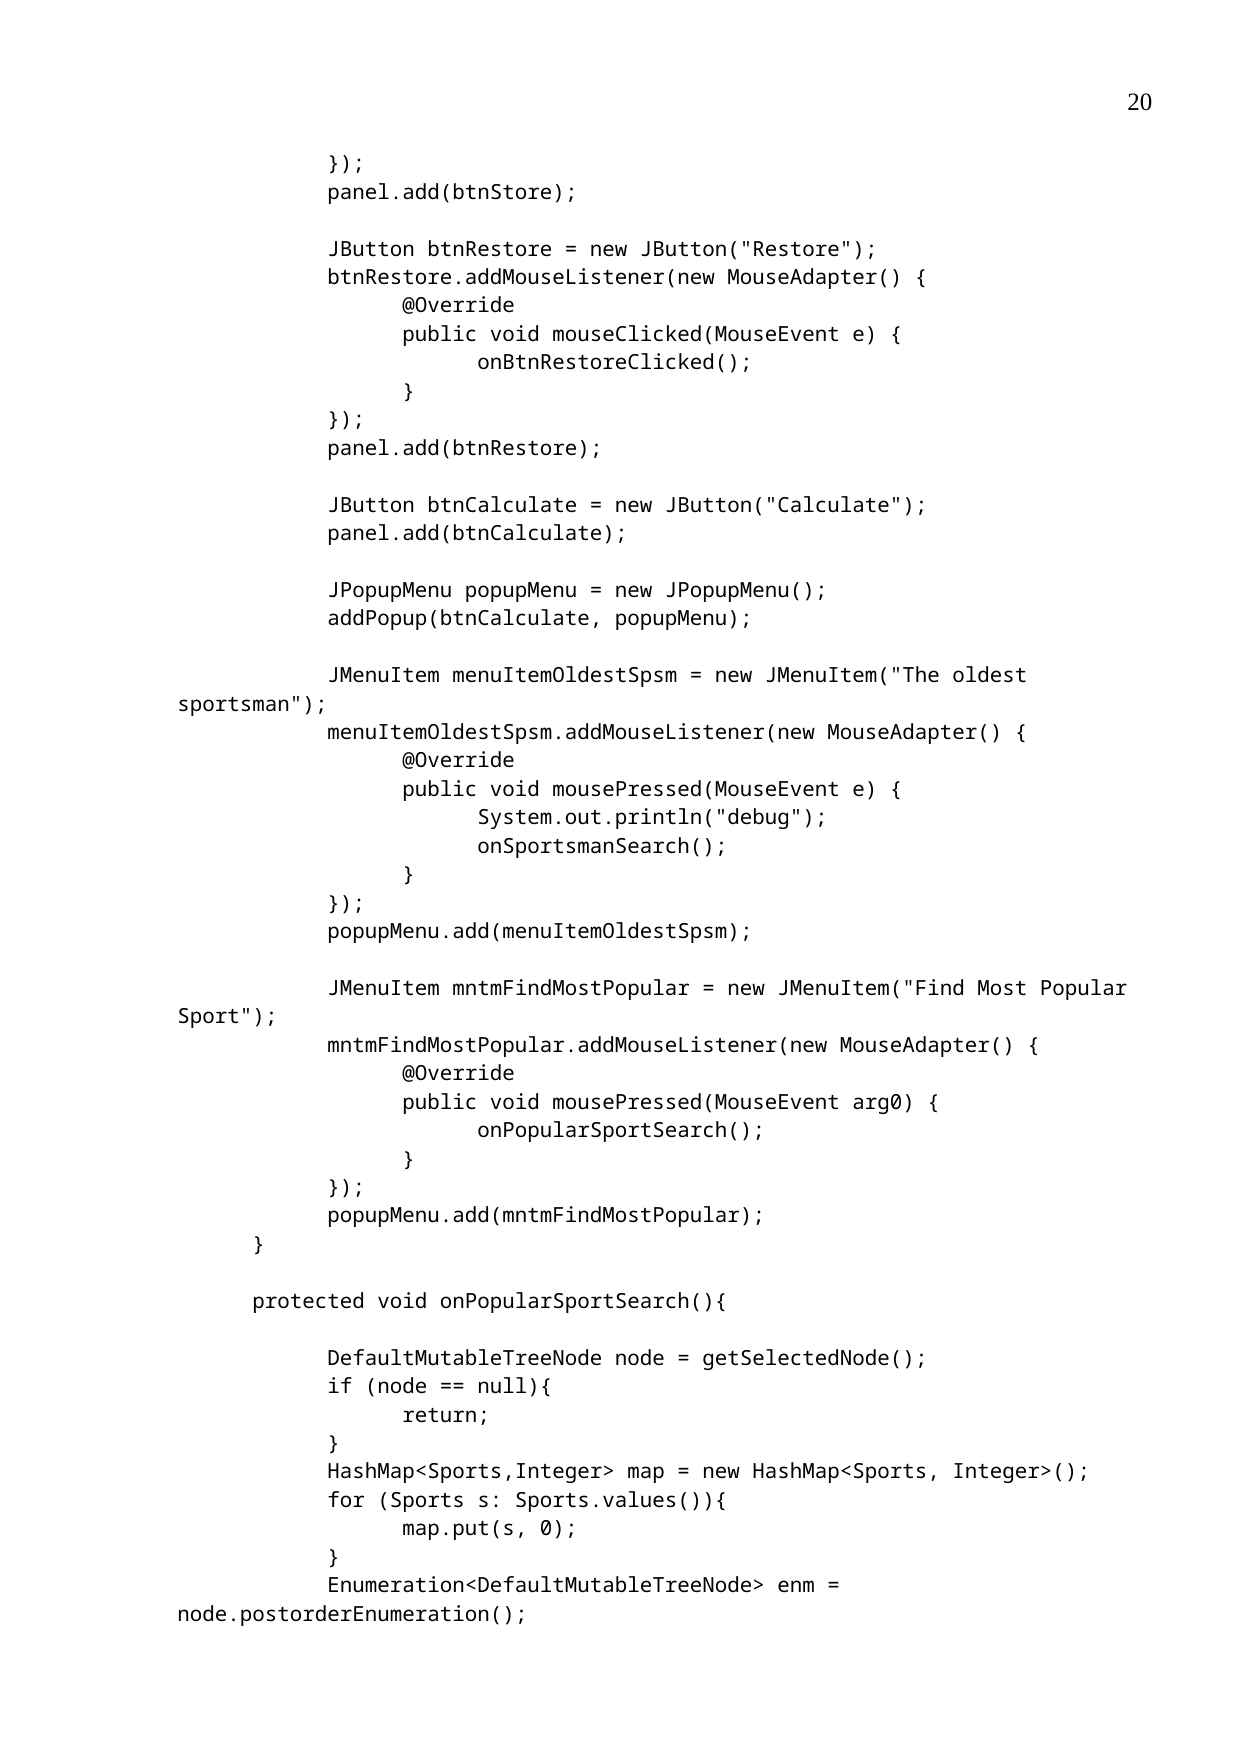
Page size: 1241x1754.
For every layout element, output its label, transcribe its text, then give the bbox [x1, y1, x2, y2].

text onPopularSportSearch(); [177, 1115, 1152, 1144]
text }); [177, 1172, 1152, 1201]
text popupMenu.add(menuItemOldestSpsm); [177, 916, 1152, 945]
text JMenuItem menuItemOldestSpsm = new JMenuItem("The oldest sportsman"); [177, 660, 1152, 717]
text JButton btnRestore = new JButton("Restore"); [177, 234, 1152, 262]
text panel.add(btnRestore); [177, 433, 1152, 461]
text JMenuItem mntmFindMostPopular = new JMenuItem("Find Most Popular Sport"); [177, 973, 1152, 1030]
text System.out.println("debug"); [177, 802, 1152, 831]
text addPopup(btnCalculate, popupMenu); [177, 603, 1152, 632]
text }); [177, 404, 1152, 433]
text } [177, 1144, 1152, 1172]
text HashMap<Sports,Integer> map = new HashMap<Sports, Integer>(); [177, 1457, 1152, 1485]
text } [177, 859, 1152, 888]
text mntmFindMostPopular.addMouseListener(new MouseAdapter() { [177, 1030, 1152, 1058]
text } [177, 376, 1152, 404]
text @Override [177, 1058, 1152, 1087]
text }); [177, 148, 1152, 177]
text DefaultMutableTreeNode node = getSelectedNode(); [177, 1343, 1152, 1371]
text JButton btnCalculate = new JButton("Calculate"); [177, 490, 1152, 518]
text Enumeration<DefaultMutableTreeNode> enm = node.postorderEnumeration(); [177, 1570, 1152, 1627]
text JPopupMenu popupMenu = new JPopupMenu(); [177, 575, 1152, 603]
text btnRestore.addMouseListener(new MouseAdapter() { [177, 262, 1152, 291]
text } [177, 1428, 1152, 1457]
text }); [177, 888, 1152, 916]
text @Override [177, 746, 1152, 774]
text public void mouseClicked(MouseEvent e) { [177, 319, 1152, 347]
text } [177, 1229, 1152, 1257]
text popupMenu.add(mntmFindMostPopular); [177, 1201, 1152, 1229]
text public void mousePressed(MouseEvent e) { [177, 774, 1152, 802]
text onSportsmanSearch(); [177, 831, 1152, 859]
text } [177, 1542, 1152, 1570]
text map.put(s, 0); [177, 1513, 1152, 1542]
text if (node == null){ [177, 1371, 1152, 1400]
text for (Sports s: Sports.values()){ [177, 1485, 1152, 1513]
text return; [177, 1400, 1152, 1428]
text public void mousePressed(MouseEvent arg0) { [177, 1087, 1152, 1115]
text panel.add(btnCalculate); [177, 518, 1152, 547]
text protected void onPopularSportSearch(){ [177, 1286, 1152, 1314]
text menuItemOldestSpsm.addMouseListener(new MouseAdapter() { [177, 717, 1152, 746]
text onBtnRestoreClicked(); [177, 347, 1152, 376]
text @Override [177, 291, 1152, 319]
text panel.add(btnStore); [177, 177, 1152, 205]
